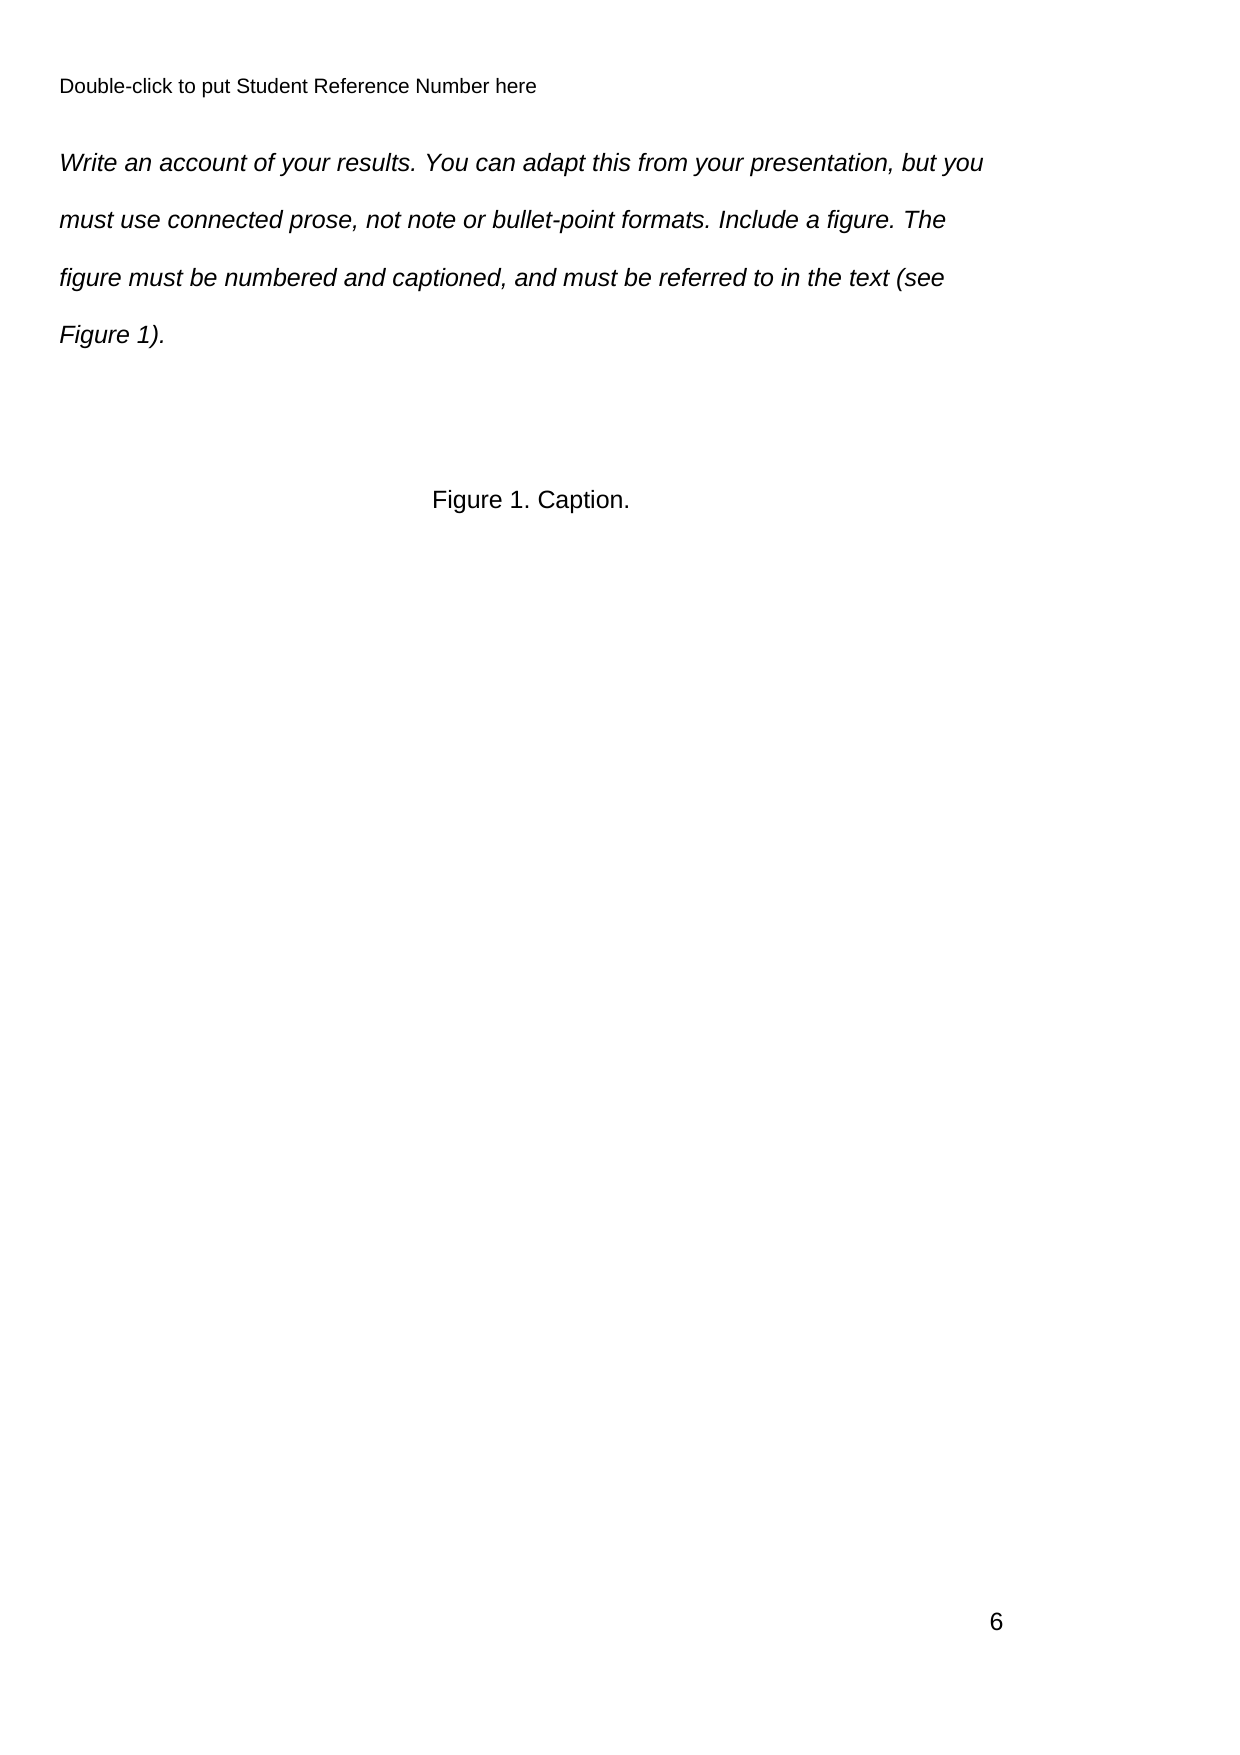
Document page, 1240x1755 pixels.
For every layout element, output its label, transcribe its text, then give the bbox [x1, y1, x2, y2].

text Figure 1. Caption. [59, 485, 1003, 514]
text Write an account of your results. You can adapt this from your presentation, but you must use connected prose, not note or bullet-point formats. Include a figure. The figure must be numbered and captioned, and must be referred to in the text (see Figure 1). [59, 148, 1003, 349]
